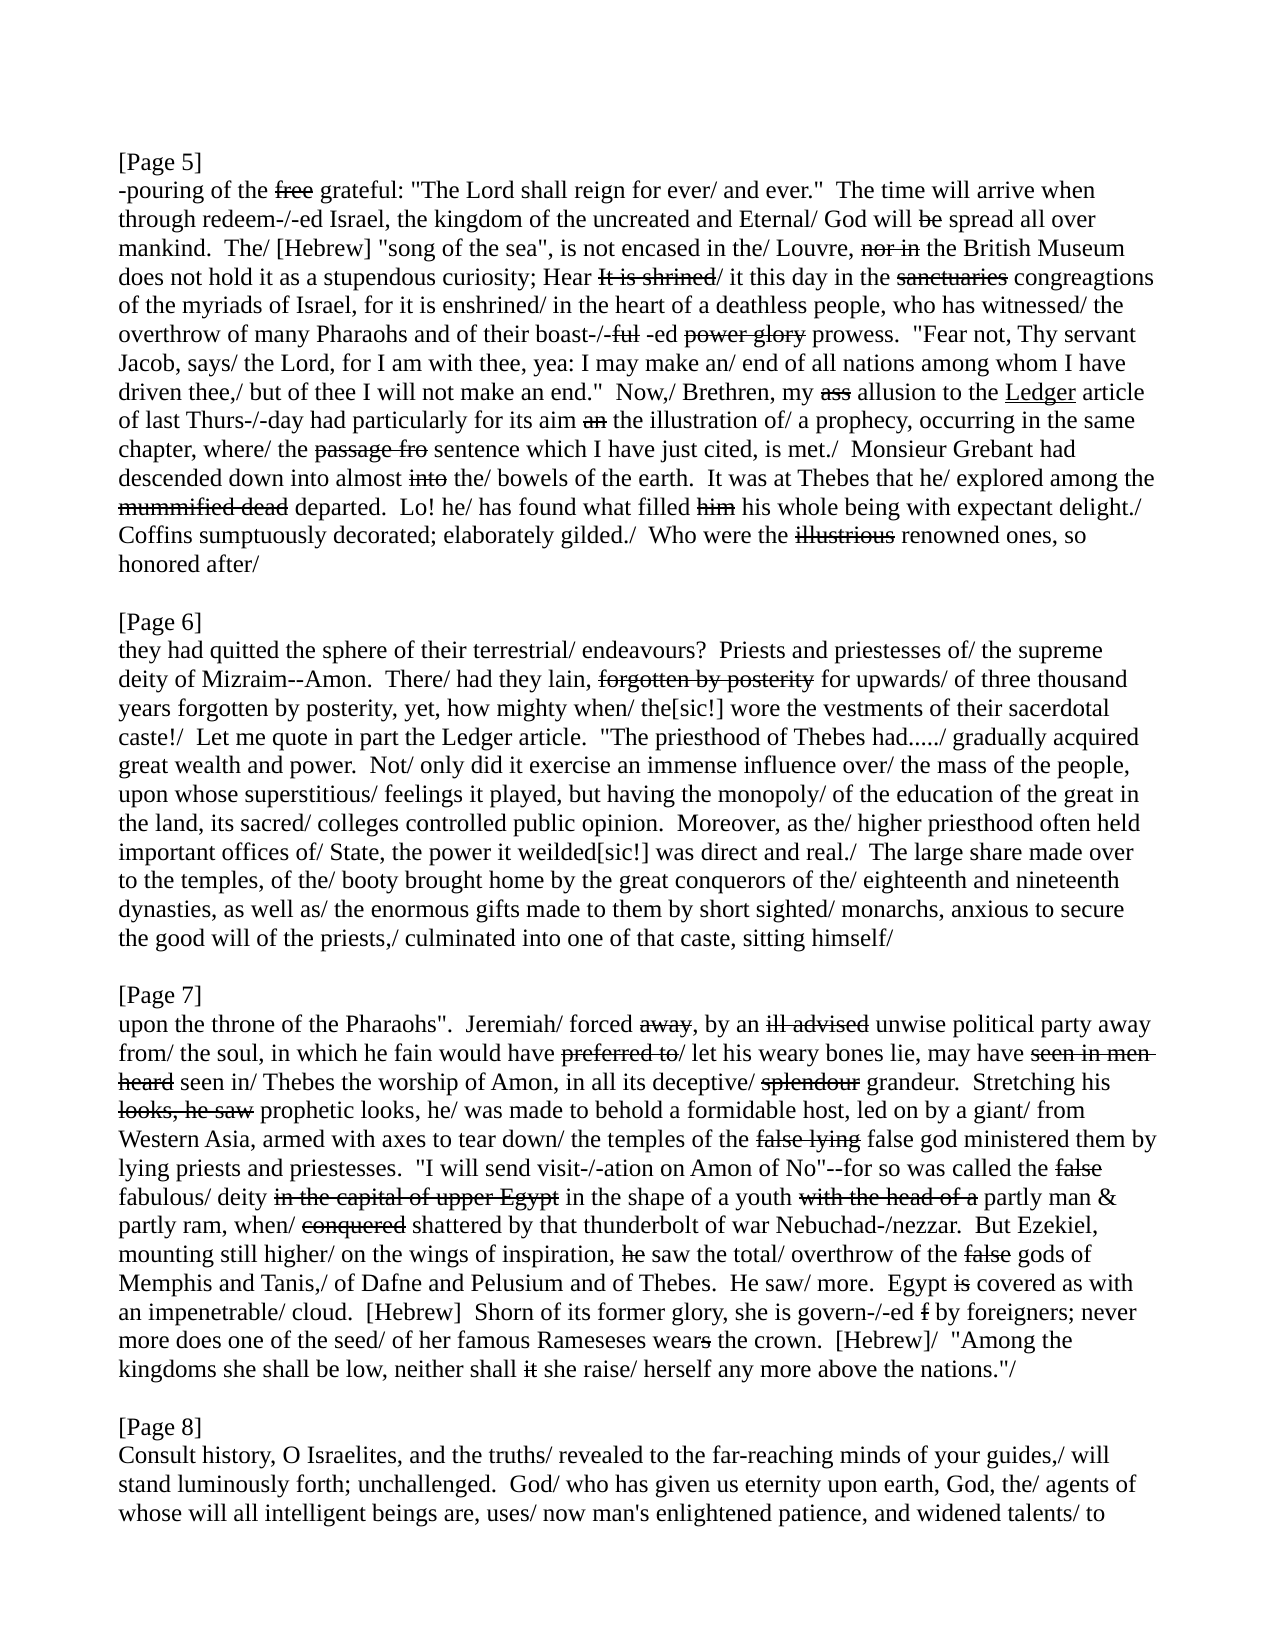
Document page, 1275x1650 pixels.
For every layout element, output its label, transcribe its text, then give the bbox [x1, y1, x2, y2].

text they had quitted the sphere of their terrestrial/ endeavours? Priests and priestesses of/ the supreme deity of Mizraim--Amon. There/ had they lain, forgotten by posterity for upwards/ of three thousand years forgotten by posterity, yet, how mighty when/ the[sic!] wore the vestments of their sacerdotal caste!/ Let me quote in part the Ledger article. "The priesthood of Thebes had...../ gradually acquired great wealth and power. Not/ only did it exercise an immense influence over/ the mass of the people, upon whose superstitious/ feelings it played, but having the monopoly/ of the education of the great in the land, its sacred/ colleges controlled public opinion. Moreover, as the/ higher priesthood often held important offices of/ State, the power it weilded[sic!] was direct and real./ The large share made over to the temples, of the/ booty brought home by the great conquerors of the/ eighteenth and nineteenth dynasties, as well as/ the enormous gifts made to them by short sighted/ monarchs, anxious to secure the good will of the priests,/ culminated into one of that caste, sitting himself/ [118, 636, 1157, 952]
text [Page 6] [118, 607, 1157, 636]
text [Page 5] [118, 147, 1157, 176]
text upon the throne of the Pharaohs". Jeremiah/ forced away, by an ill advised unwise political party away from/ the soul, in which he fain would have preferred to/ let his weary bones lie, may have seen in men heard seen in/ Thebes the worship of Amon, in all its deceptive/ splendour grandeur. Stretching his looks, he saw prophetic looks, he/ was made to behold a formidable host, led on by a giant/ from Western Asia, armed with axes to tear down/ the temples of the false lying false god ministered them by lying priests and priestesses. "I will send visit-/-ation on Amon of No"--for so was called the false fabulous/ deity in the capital of upper Egypt in the shape of a youth with the head of a partly man & partly ram, when/ conquered shattered by that thunderbolt of war Nebuchad-/nezzar. But Ezekiel, mounting still higher/ on the wings of inspiration, he saw the total/ overthrow of the false gods of Memphis and Tanis,/ of Dafne and Pelusium and of Thebes. He saw/ more. Egypt is covered as with an impenetrable/ cloud. [Hebrew] Shorn of its former glory, she is govern-/-ed f by foreigners; never more does one of the seed/ of her famous Rameseses wears the crown. [Hebrew]/ "Among the kingdoms she shall be low, neither shall it she raise/ herself any more above the nations."/ [118, 1009, 1157, 1383]
text [Page 8] [118, 1412, 1157, 1441]
text Consult history, O Israelites, and the truths/ revealed to the far-reaching minds of your guides,/ will stand luminously forth; unchallenged. God/ who has given us eternity upon earth, God, the/ agents of whose will all intelligent beings are, uses/ now man's enlightened patience, and widened talents/ to [118, 1441, 1157, 1527]
text [Page 7] [118, 981, 1157, 1009]
text -pouring of the free grateful: "The Lord shall reign for ever/ and ever." The time will arrive when through redeem-/-ed Israel, the kingdom of the uncreated and Eternal/ God will be spread all over mankind. The/ [Hebrew] "song of the sea", is not encased in the/ Louvre, nor in the British Museum does not hold it as a stupendous curiosity; Hear It is shrined/ it this day in the sanctuaries congreagtions of the myriads of Israel, for it is enshrined/ in the heart of a deathless people, who has witnessed/ the overthrow of many Pharaohs and of their boast-/-ful -ed power glory prowess. "Fear not, Thy servant Jacob, says/ the Lord, for I am with thee, yea: I may make an/ end of all nations among whom I have driven thee,/ but of thee I will not make an end." Now,/ Brethren, my ass allusion to the Ledger article of last Thurs-/-day had particularly for its aim an the illustration of/ a prophecy, occurring in the same chapter, where/ the passage fro sentence which I have just cited, is met./ Monsieur Grebant had descended down into almost into the/ bowels of the earth. It was at Thebes that he/ explored among the mummified dead departed. Lo! he/ has found what filled him his whole being with expectant delight./ Coffins sumptuously decorated; elaborately gilded./ Who were the illustrious renowned ones, so honored after/ [118, 176, 1157, 578]
